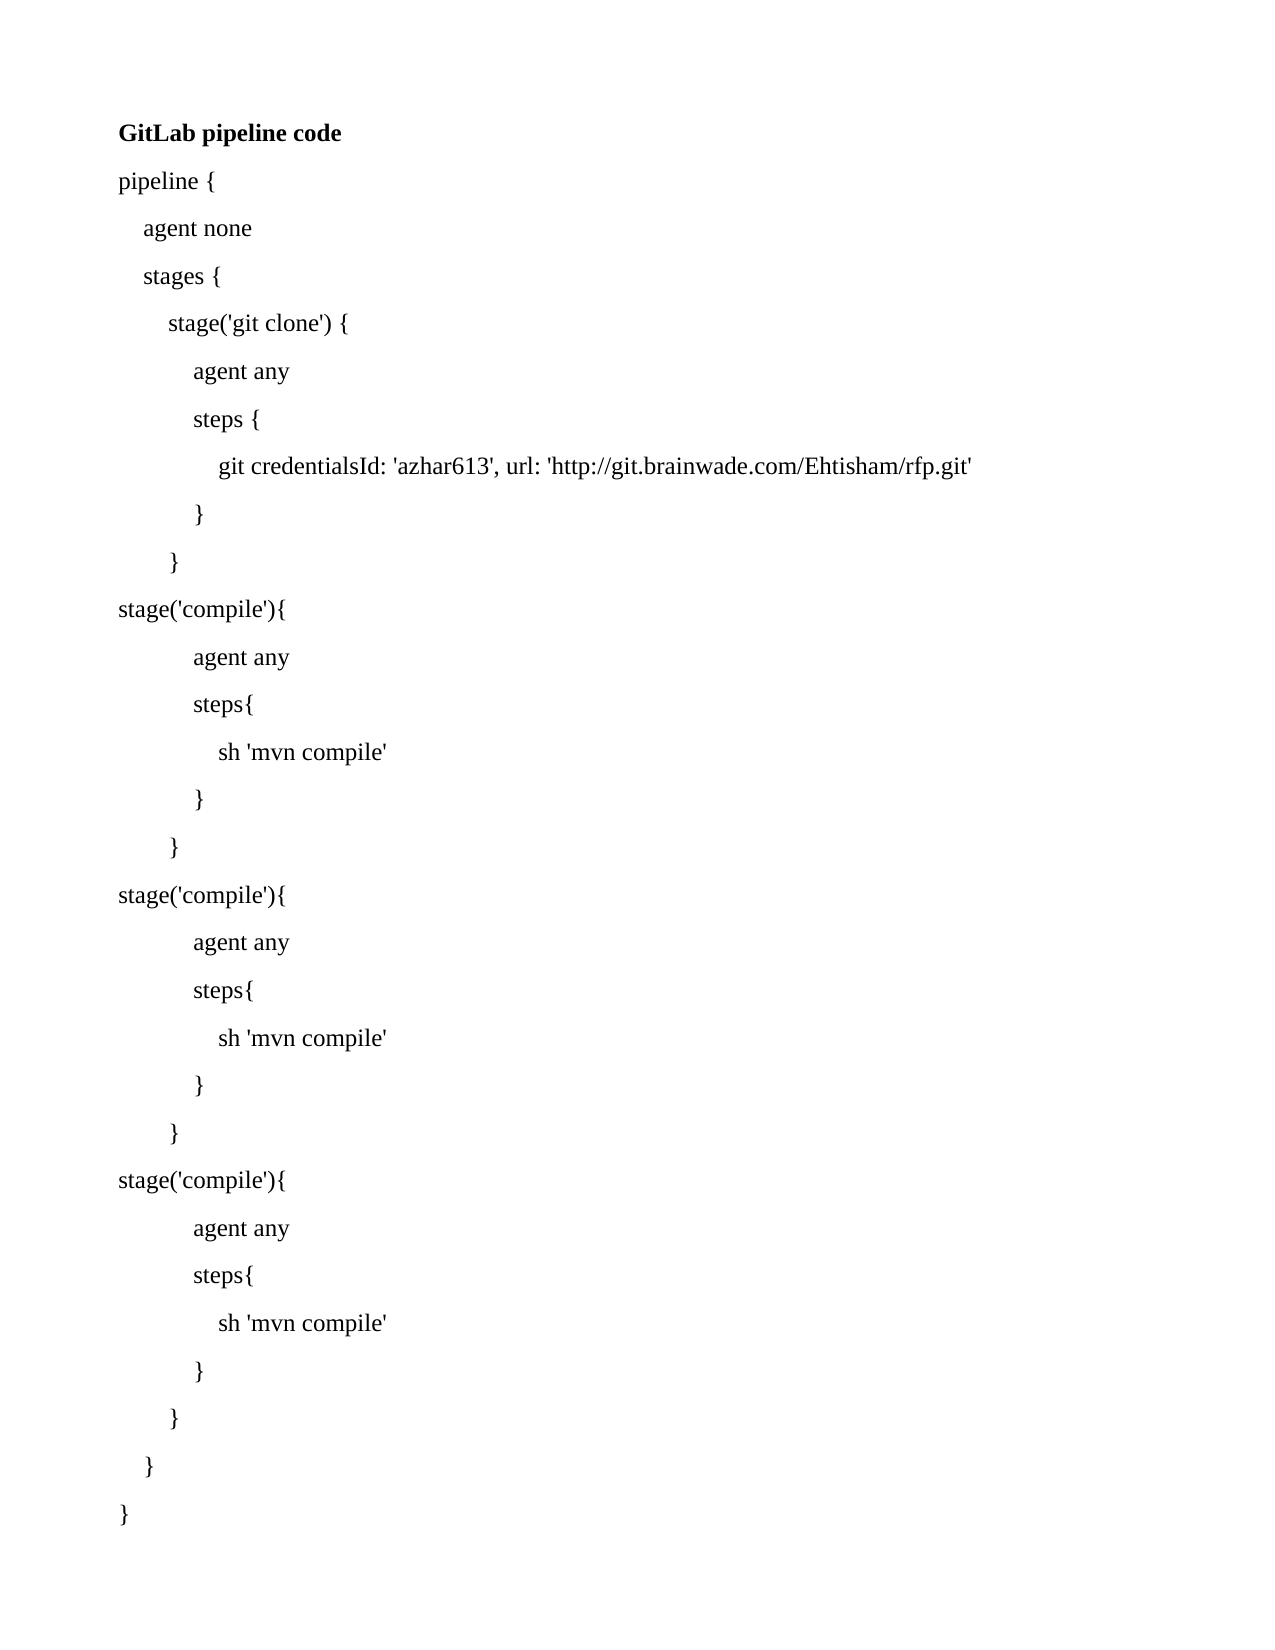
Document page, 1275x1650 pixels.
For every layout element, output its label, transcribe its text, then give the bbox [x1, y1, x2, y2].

text stage('compile'){ [118, 880, 1157, 908]
text GitLab pipeline code [118, 118, 1157, 147]
text } [118, 547, 1157, 575]
text } [118, 832, 1157, 861]
text steps{ [118, 689, 1157, 718]
text agent none [118, 213, 1157, 242]
text sh 'mvn compile' [118, 1308, 1157, 1337]
text pipeline { [118, 166, 1157, 194]
text } [118, 1499, 1157, 1527]
text agent any [118, 356, 1157, 385]
text stage('git clone') { [118, 308, 1157, 337]
text } [118, 1356, 1157, 1384]
text stages { [118, 261, 1157, 290]
text } [118, 499, 1157, 528]
text } [118, 1403, 1157, 1432]
text steps{ [118, 975, 1157, 1004]
text agent any [118, 927, 1157, 956]
text agent any [118, 642, 1157, 671]
text } [118, 1451, 1157, 1480]
text git credentialsId: 'azhar613', url: 'http://git.brainwade.com/Ehtisham/rfp.git' [118, 451, 1157, 480]
text steps{ [118, 1261, 1157, 1289]
text agent any [118, 1213, 1157, 1242]
text } [118, 1070, 1157, 1099]
text stage('compile'){ [118, 594, 1157, 623]
text stage('compile'){ [118, 1165, 1157, 1194]
text sh 'mvn compile' [118, 1023, 1157, 1051]
text } [118, 784, 1157, 813]
text } [118, 1118, 1157, 1147]
text steps { [118, 404, 1157, 432]
text sh 'mvn compile' [118, 737, 1157, 766]
